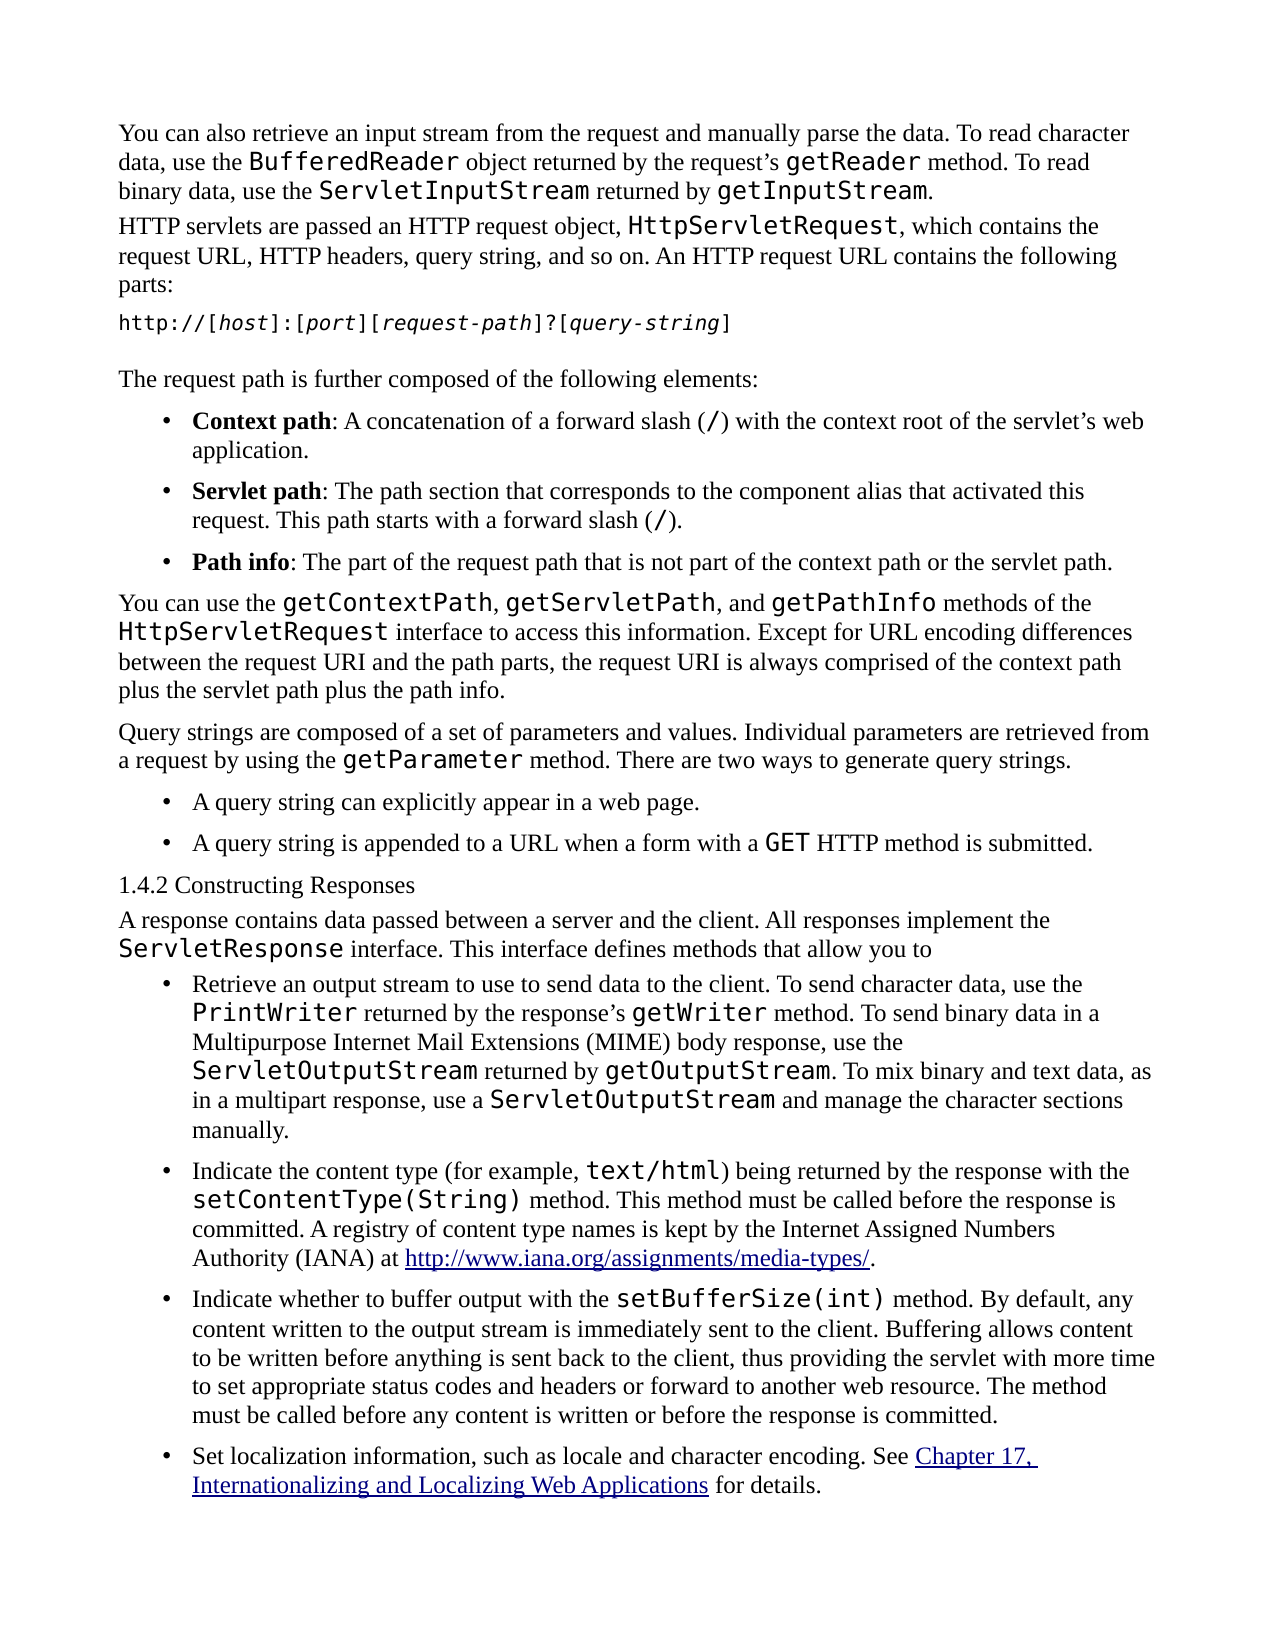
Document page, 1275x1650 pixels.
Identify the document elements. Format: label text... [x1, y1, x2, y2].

text Query strings are composed of a set of parameters and values. Individual parameters are retrieved from a request by using the getParameter method. There are two ways to generate query strings. [118, 717, 1157, 774]
text A response contains data passed between a server and the client. All responses implement the ServletResponse interface. This interface defines methods that allow you to [118, 905, 1157, 963]
list Servlet path: The path section that corresponds to the component alias that activated this request. This path starts with a forward slash (/). [162, 476, 1157, 534]
list Indicate the content type (for example, text/html) being returned by the response with the setContentType(String) method. This method must be called before the response is committed. A registry of content type names is kept by the Internet Assigned Numbers Authority (IANA) at http://www.iana.org/assignments/media-types/. [162, 1156, 1157, 1272]
list Path info: The part of the request path that is not part of the context path or the servlet path. [162, 547, 1157, 576]
list A query string is appended to a URL when a form with a GET HTTP method is submitted. [162, 828, 1157, 858]
text The request path is further composed of the following elements: [118, 364, 1157, 393]
text 1.4.2 Constructing Responses [118, 870, 1157, 899]
text http://[host]:[port][request-path]?[query-string] [118, 311, 1157, 335]
text You can also retrieve an input stream from the request and manually parse the data. To read character data, use the BufferedReader object returned by the request’s getReader method. To read binary data, use the ServletInputStream returned by getInputStream. [118, 118, 1157, 205]
list Retrieve an output stream to use to send data to the client. To send character data, use the PrintWriter returned by the response’s getWriter method. To send binary data in a Multipurpose Internet Mail Extensions (MIME) body response, use the ServletOutputStream returned by getOutputStream. To mix binary and text data, as in a multipart response, use a ServletOutputStream and manage the character sections manually. [162, 969, 1157, 1143]
list Set localization information, such as locale and character encoding. See Chapter 17, Internationalizing and Localizing Web Applications for details. [162, 1441, 1157, 1499]
text You can use the getContextPath, getServletPath, and getPathInfo methods of the HttpServletRequest interface to access this information. Except for URL encoding differences between the request URI and the path parts, the request URI is always comprised of the context path plus the servlet path plus the path info. [118, 588, 1157, 704]
list Context path: A concatenation of a forward slash (/) with the context root of the servlet’s web application. [162, 406, 1157, 464]
list Indicate whether to buffer output with the setBufferSize(int) method. By default, any content written to the output stream is immediately sent to the client. Buffering allows content to be written before anything is sent back to the client, thus providing the servlet with more time to set appropriate status codes and headers or forward to another web resource. The method must be called before any content is written or before the response is committed. [162, 1284, 1157, 1429]
text HTTP servlets are passed an HTTP request object, HttpServletRequest, which contains the request URL, HTTP headers, query string, and so on. An HTTP request URL contains the following parts: [118, 211, 1157, 298]
list A query string can explicitly appear in a web page. [162, 787, 1157, 816]
